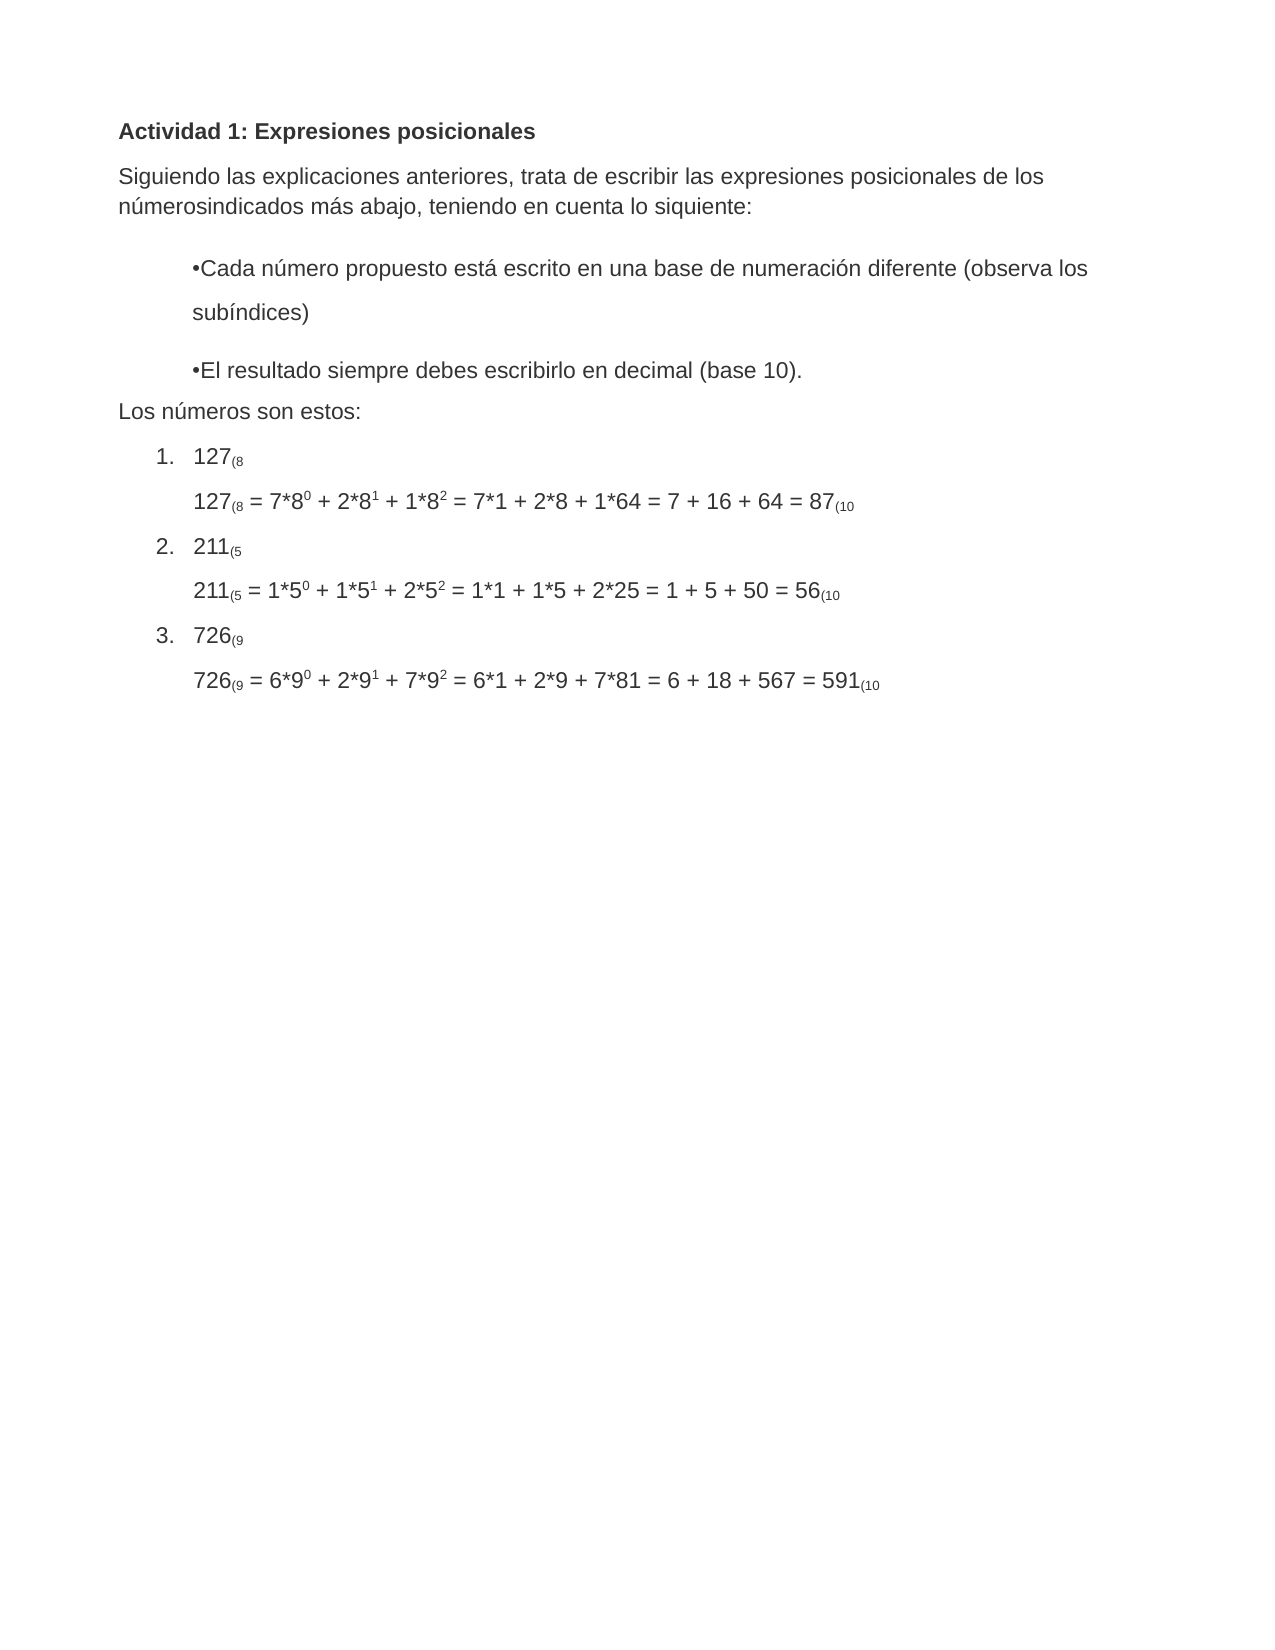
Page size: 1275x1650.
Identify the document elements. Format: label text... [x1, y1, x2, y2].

list 127(8 [156, 443, 1157, 469]
list 726(9 = 6*90 + 2*91 + 7*92 = 6*1 + 2*9 + 7*81 = 6 + 18 + 567 = 591(10 [156, 667, 1157, 693]
list Cada número propuesto está escrito en una base de numeración diferente (observa los subíndices) [118, 238, 1157, 325]
text Siguiendo las explicaciones anteriores, trata de escribir las expresiones posicionales de los númerosindicados más abajo, teniendo en cuenta lo siquiente: [118, 163, 1157, 219]
list 726(9 [156, 622, 1157, 649]
list 211(5 = 1*50 + 1*51 + 2*52 = 1*1 + 1*5 + 2*25 = 1 + 5 + 50 = 56(10 [156, 577, 1157, 604]
list 127(8 = 7*80 + 2*81 + 1*82 = 7*1 + 2*8 + 1*64 = 7 + 16 + 64 = 87(10 [156, 488, 1157, 514]
text Los números son estos: [118, 398, 1157, 425]
list El resultado siempre debes escribirlo en decimal (base 10). [118, 340, 1157, 384]
text Actividad 1: Expresiones posicionales [118, 118, 1157, 144]
list 211(5 [156, 533, 1157, 559]
